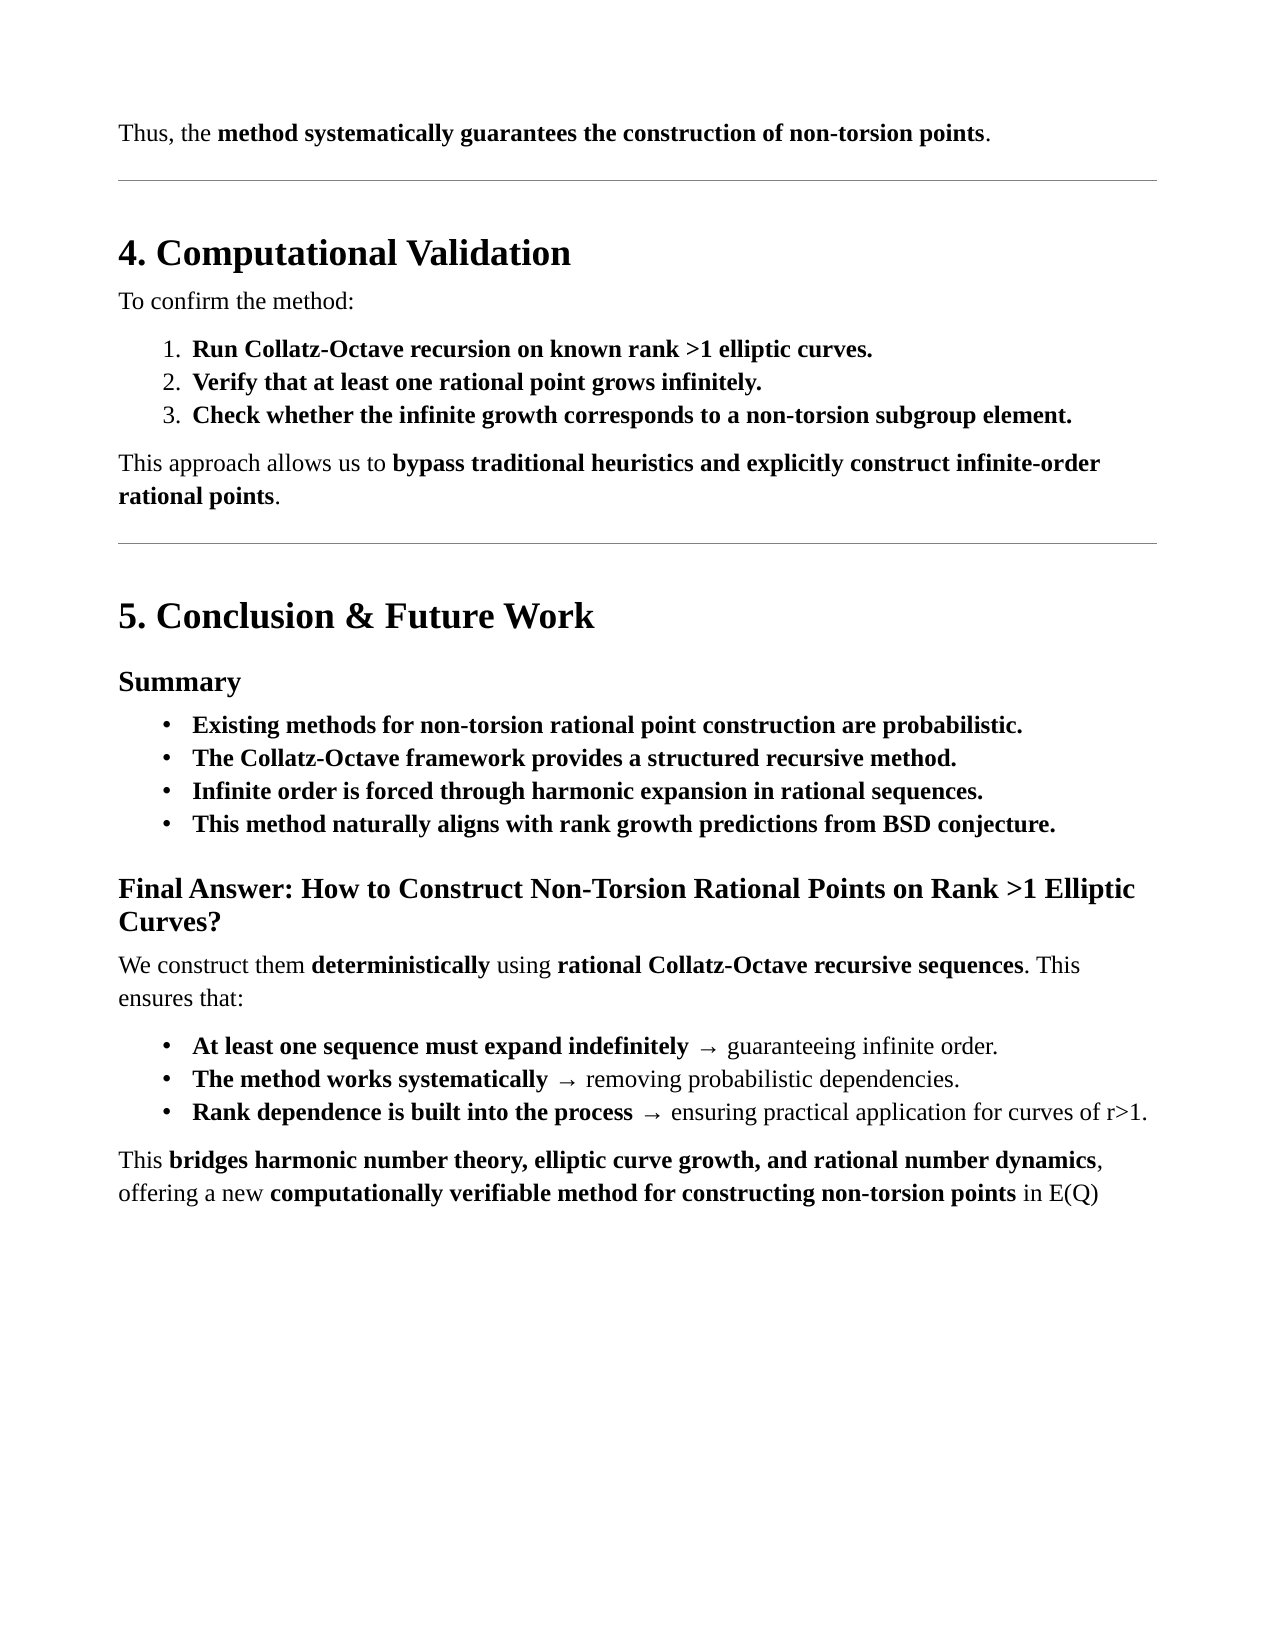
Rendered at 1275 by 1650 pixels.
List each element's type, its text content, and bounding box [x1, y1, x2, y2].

list Infinite order is forced through harmonic expansion in rational sequences. [162, 776, 1157, 804]
list Check whether the infinite growth corresponds to a non-torsion subgroup element. [162, 400, 1157, 429]
list Existing methods for non-torsion rational point construction are probabilistic. [162, 710, 1157, 738]
text This approach allows us to bypass traditional heuristics and explicitly construct infinite-order rational points. [118, 448, 1157, 509]
list Verify that at least one rational point grows infinitely. [162, 367, 1157, 396]
list The Collatz-Octave framework provides a structured recursive method. [162, 743, 1157, 771]
subtitle 4. Computational Validation [118, 231, 1157, 274]
subtitle Summary [118, 664, 1157, 697]
list The method works systematically → removing probabilistic dependencies. [162, 1064, 1157, 1093]
text This bridges harmonic number theory, elliptic curve growth, and rational number dynamics, offering a new computationally verifiable method for constructing non-torsion points in E(Q) [118, 1145, 1157, 1207]
list Rank dependence is built into the process → ensuring practical application for curves of r>1. [162, 1097, 1157, 1126]
text To confirm the method: [118, 286, 1157, 315]
list This method naturally aligns with rank growth predictions from BSD conjecture. [162, 809, 1157, 837]
text Thus, the method systematically guarantees the construction of non-torsion points. [118, 118, 1157, 147]
list At least one sequence must expand indefinitely → guaranteeing infinite order. [162, 1031, 1157, 1060]
list Run Collatz-Octave recursion on known rank >1 elliptic curves. [162, 334, 1157, 363]
text We construct them deterministically using rational Collatz-Octave recursive sequences. This ensures that: [118, 951, 1157, 1012]
subtitle Final Answer: How to Construct Non-Torsion Rational Points on Rank >1 Elliptic Curves? [118, 871, 1157, 938]
subtitle 5. Conclusion & Future Work [118, 593, 1157, 637]
